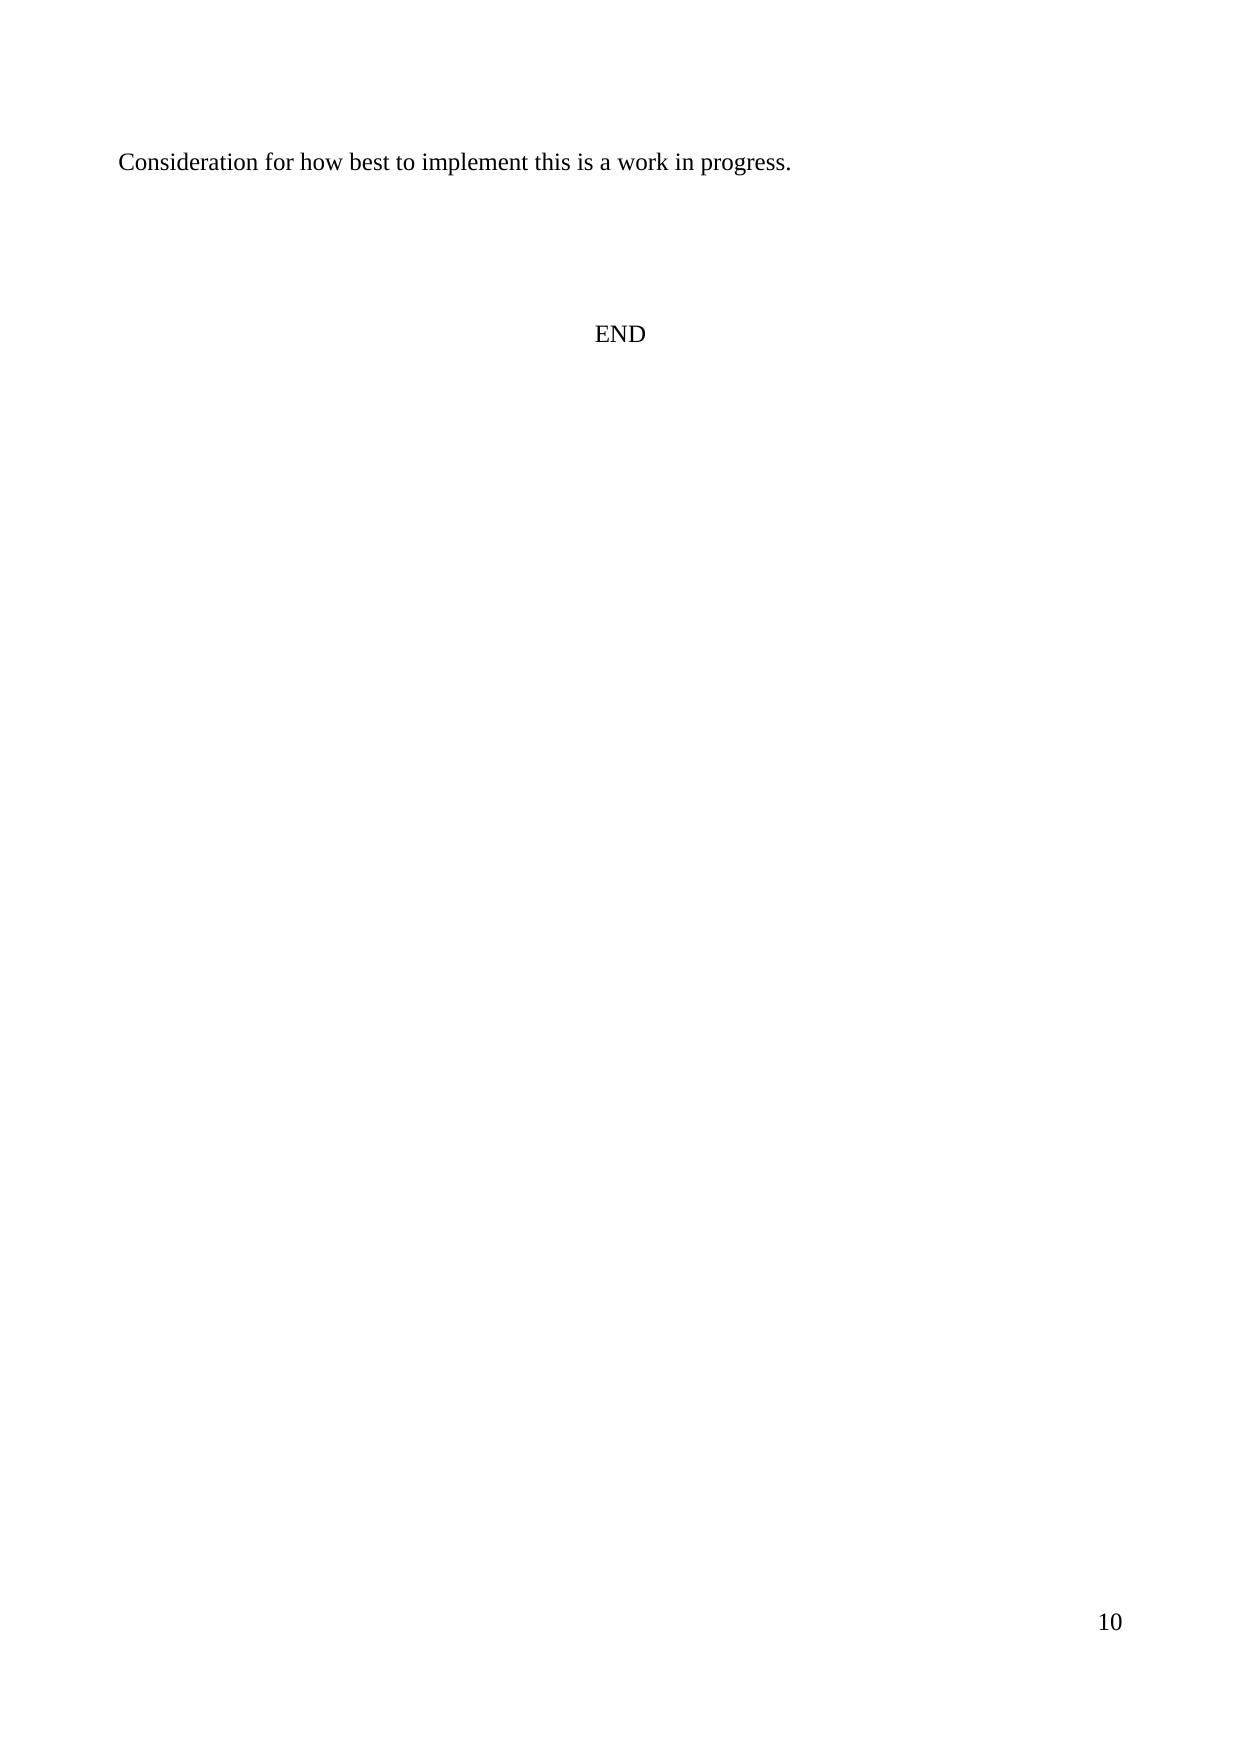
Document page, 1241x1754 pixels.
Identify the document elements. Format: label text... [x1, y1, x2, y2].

text Consideration for how best to implement this is a work in progress. [118, 147, 1122, 176]
text END [118, 319, 1122, 348]
